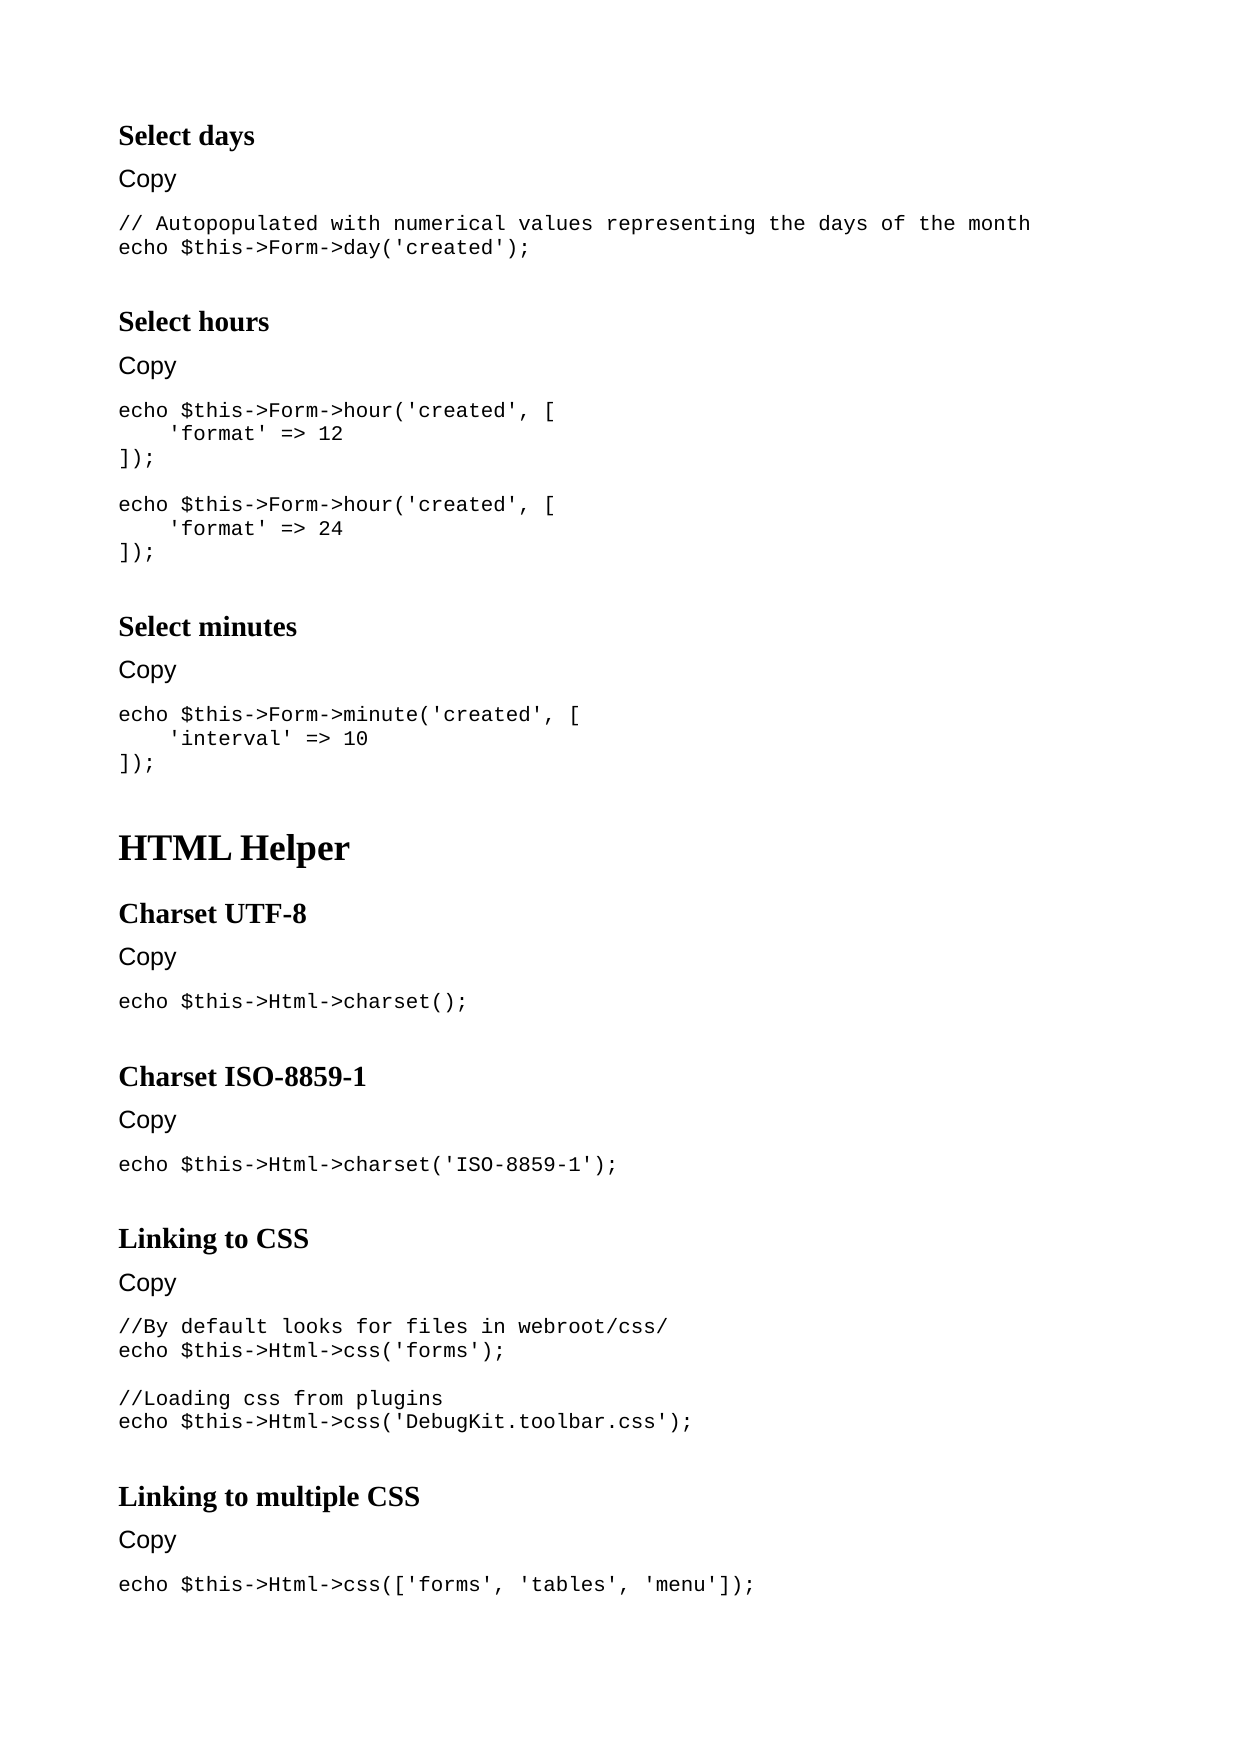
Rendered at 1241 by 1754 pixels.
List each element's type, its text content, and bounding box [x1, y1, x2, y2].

text 'interval' => 10 [118, 728, 1122, 752]
text 'format' => 24 [118, 518, 1122, 542]
text echo $this->Form->day('created'); [118, 237, 1122, 261]
text ]); [118, 752, 1122, 775]
text Copy [118, 1267, 1122, 1296]
text echo $this->Html->css(['forms', 'tables', 'menu']); [118, 1574, 1122, 1598]
text echo $this->Html->charset('ISO-8859-1'); [118, 1154, 1122, 1177]
text echo $this->Form->hour('created', [ [118, 400, 1122, 423]
text Copy [118, 942, 1122, 971]
text Copy [118, 1105, 1122, 1133]
subtitle Select days [118, 118, 1122, 152]
text Copy [118, 164, 1122, 193]
subtitle Select minutes [118, 609, 1122, 643]
text ]); [118, 447, 1122, 471]
subtitle Linking to multiple CSS [118, 1479, 1122, 1512]
text echo $this->Form->minute('created', [ [118, 704, 1122, 728]
text echo $this->Html->css('DebugKit.toolbar.css'); [118, 1411, 1122, 1435]
subtitle Charset UTF-8 [118, 896, 1122, 929]
text Copy [118, 351, 1122, 379]
text echo $this->Html->charset(); [118, 991, 1122, 1014]
text Copy [118, 1525, 1122, 1554]
text echo $this->Form->hour('created', [ [118, 494, 1122, 518]
subtitle HTML Helper [118, 826, 1122, 869]
text echo $this->Html->css('forms'); [118, 1340, 1122, 1364]
subtitle Linking to CSS [118, 1221, 1122, 1255]
text 'format' => 12 [118, 423, 1122, 447]
subtitle Charset ISO-8859-1 [118, 1059, 1122, 1092]
text ]); [118, 542, 1122, 565]
text Copy [118, 655, 1122, 684]
text //Loading css from plugins [118, 1387, 1122, 1411]
text // Autopopulated with numerical values representing the days of the month [118, 213, 1122, 237]
subtitle Select hours [118, 304, 1122, 338]
text //By default looks for files in webroot/css/ [118, 1317, 1122, 1340]
